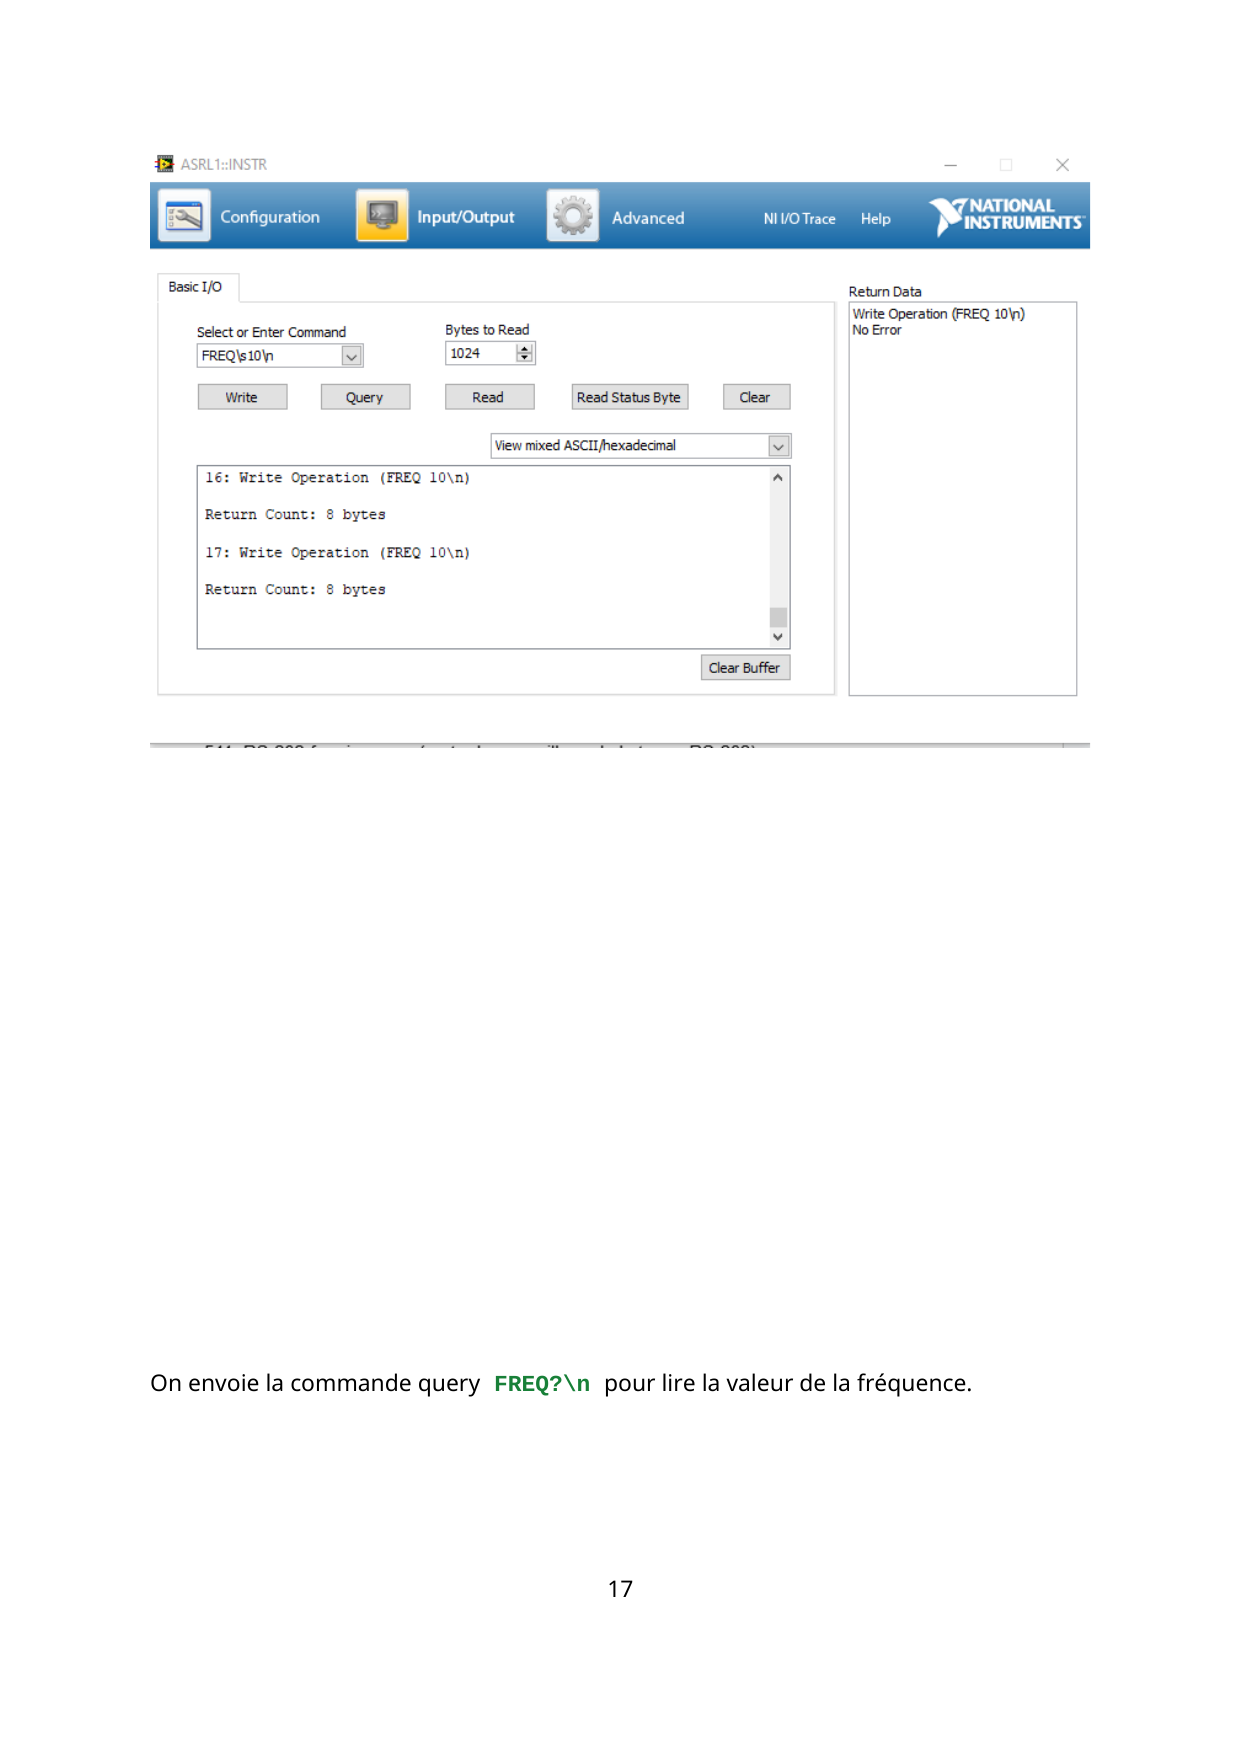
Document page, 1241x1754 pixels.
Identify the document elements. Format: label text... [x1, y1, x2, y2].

picture [150, 150, 1091, 748]
text On envoie la commande query FREQ?\n pour lire la valeur de la fréquence. [150, 1367, 1090, 1399]
